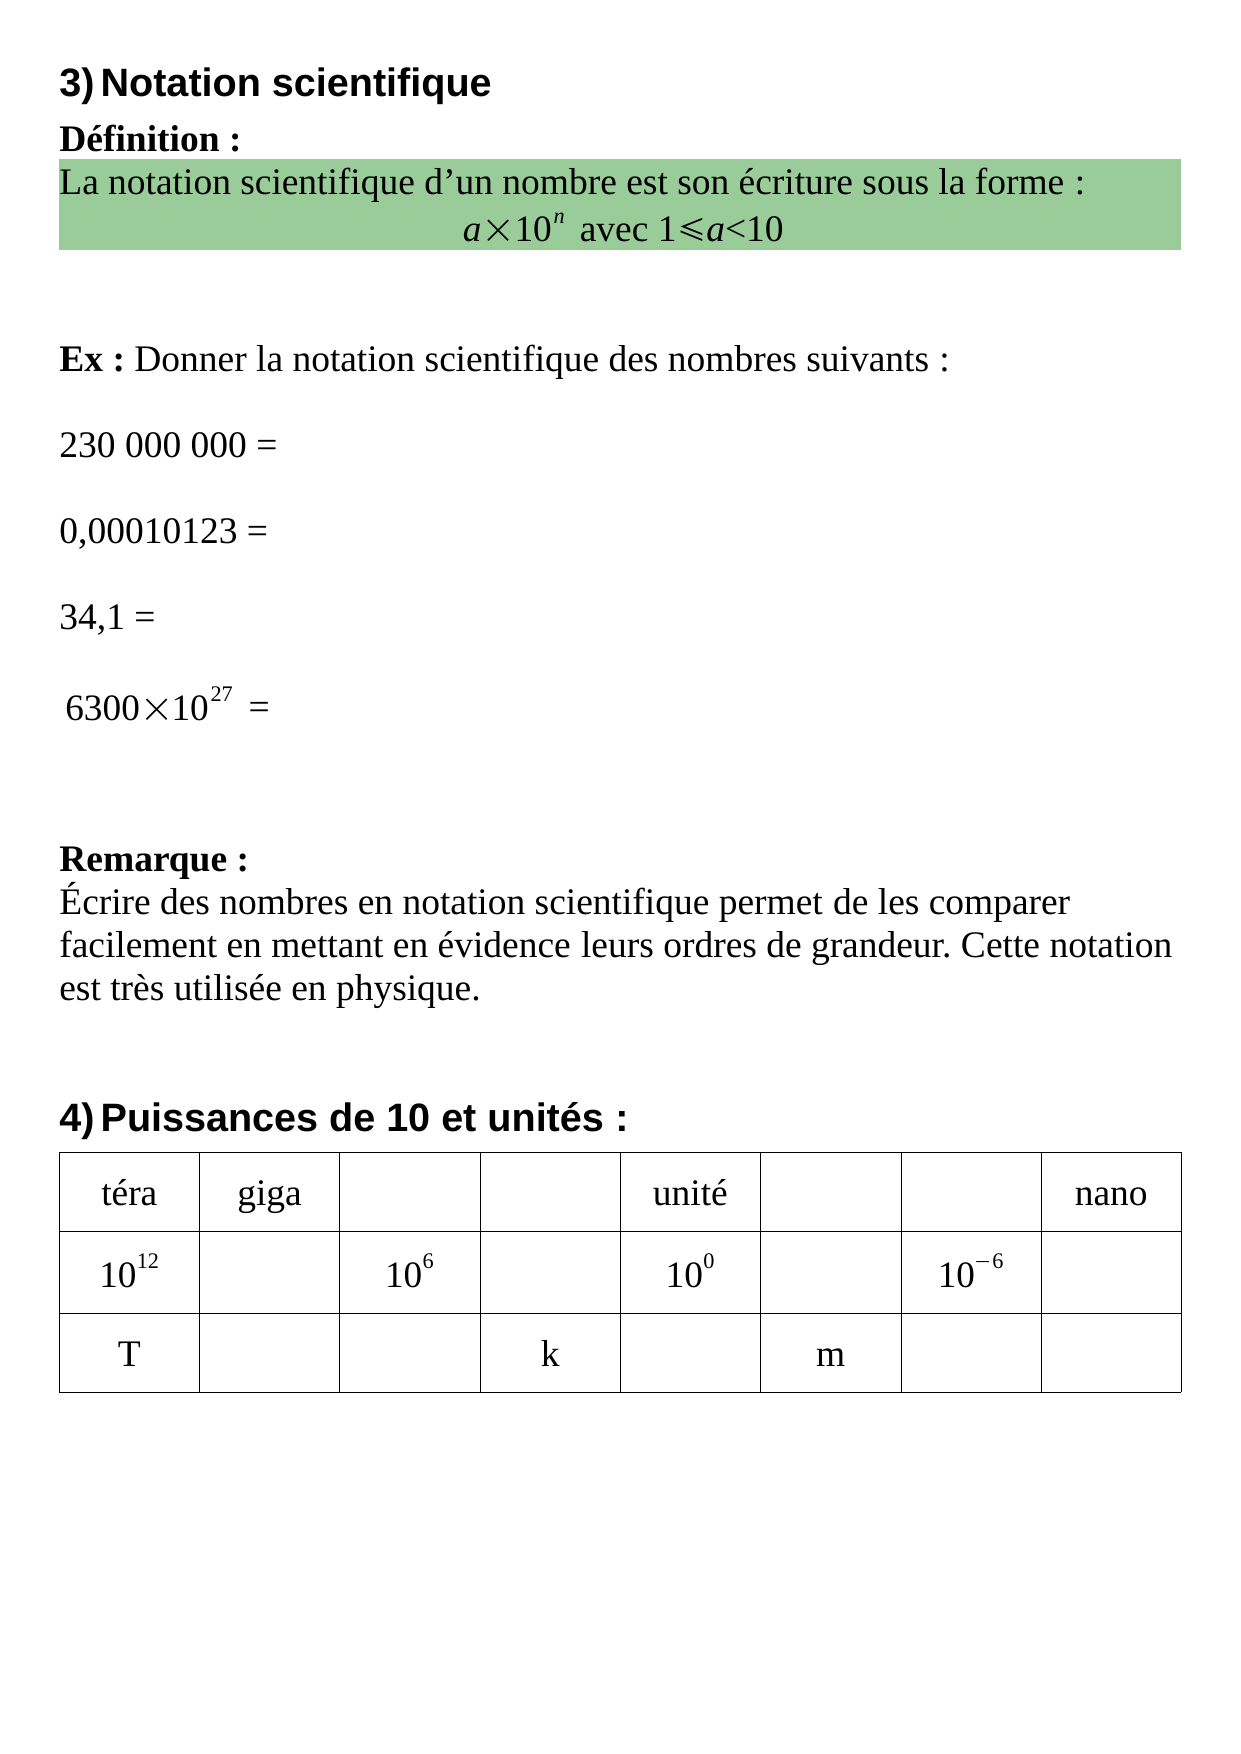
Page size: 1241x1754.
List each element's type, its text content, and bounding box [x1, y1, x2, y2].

table_cell [200, 1314, 339, 1392]
table_header [761, 1153, 901, 1231]
table_cell [1042, 1314, 1181, 1392]
text = [59, 681, 1181, 728]
table_cell [340, 1232, 480, 1313]
table_header [902, 1153, 1041, 1231]
table_cell T [60, 1314, 199, 1392]
table_cell [481, 1232, 620, 1313]
text La notation scientifique d’un nombre est son écriture sous la forme : [59, 159, 1181, 203]
table_cell [1042, 1232, 1181, 1313]
text Écrire des nombres en notation scientifique permet de les comparer facilement en mettant en évidence leurs ordres de grandeur. Cette notation est très utilisée en physique. [59, 879, 1181, 1008]
text Remarque : [59, 836, 1181, 879]
table_cell k [481, 1314, 620, 1392]
table_cell [340, 1314, 480, 1392]
table_header téra [60, 1153, 199, 1231]
text 230 000 000 = [59, 422, 1181, 465]
text 0,00010123 = [59, 508, 1181, 552]
table_cell [902, 1314, 1041, 1392]
table_cell [60, 1232, 199, 1313]
table_header [481, 1153, 620, 1231]
table_cell [621, 1232, 760, 1313]
list Notation scientifique [59, 59, 1181, 105]
text 34,1 = [59, 595, 1181, 638]
text avec 1a<10 [59, 203, 1181, 250]
table_header giga [200, 1153, 339, 1231]
table_cell m [761, 1314, 901, 1392]
list Puissances de 10 et unités : [59, 1095, 1181, 1140]
table_header [340, 1153, 480, 1231]
table_cell [200, 1232, 339, 1313]
table_cell [621, 1314, 760, 1392]
text Ex : Donner la notation scientifique des nombres suivants : [59, 336, 1181, 379]
table_header nano [1042, 1153, 1181, 1231]
table_cell [902, 1232, 1041, 1313]
table_cell [761, 1232, 901, 1313]
text Définition : [59, 116, 1181, 159]
table_header unité [621, 1153, 760, 1231]
